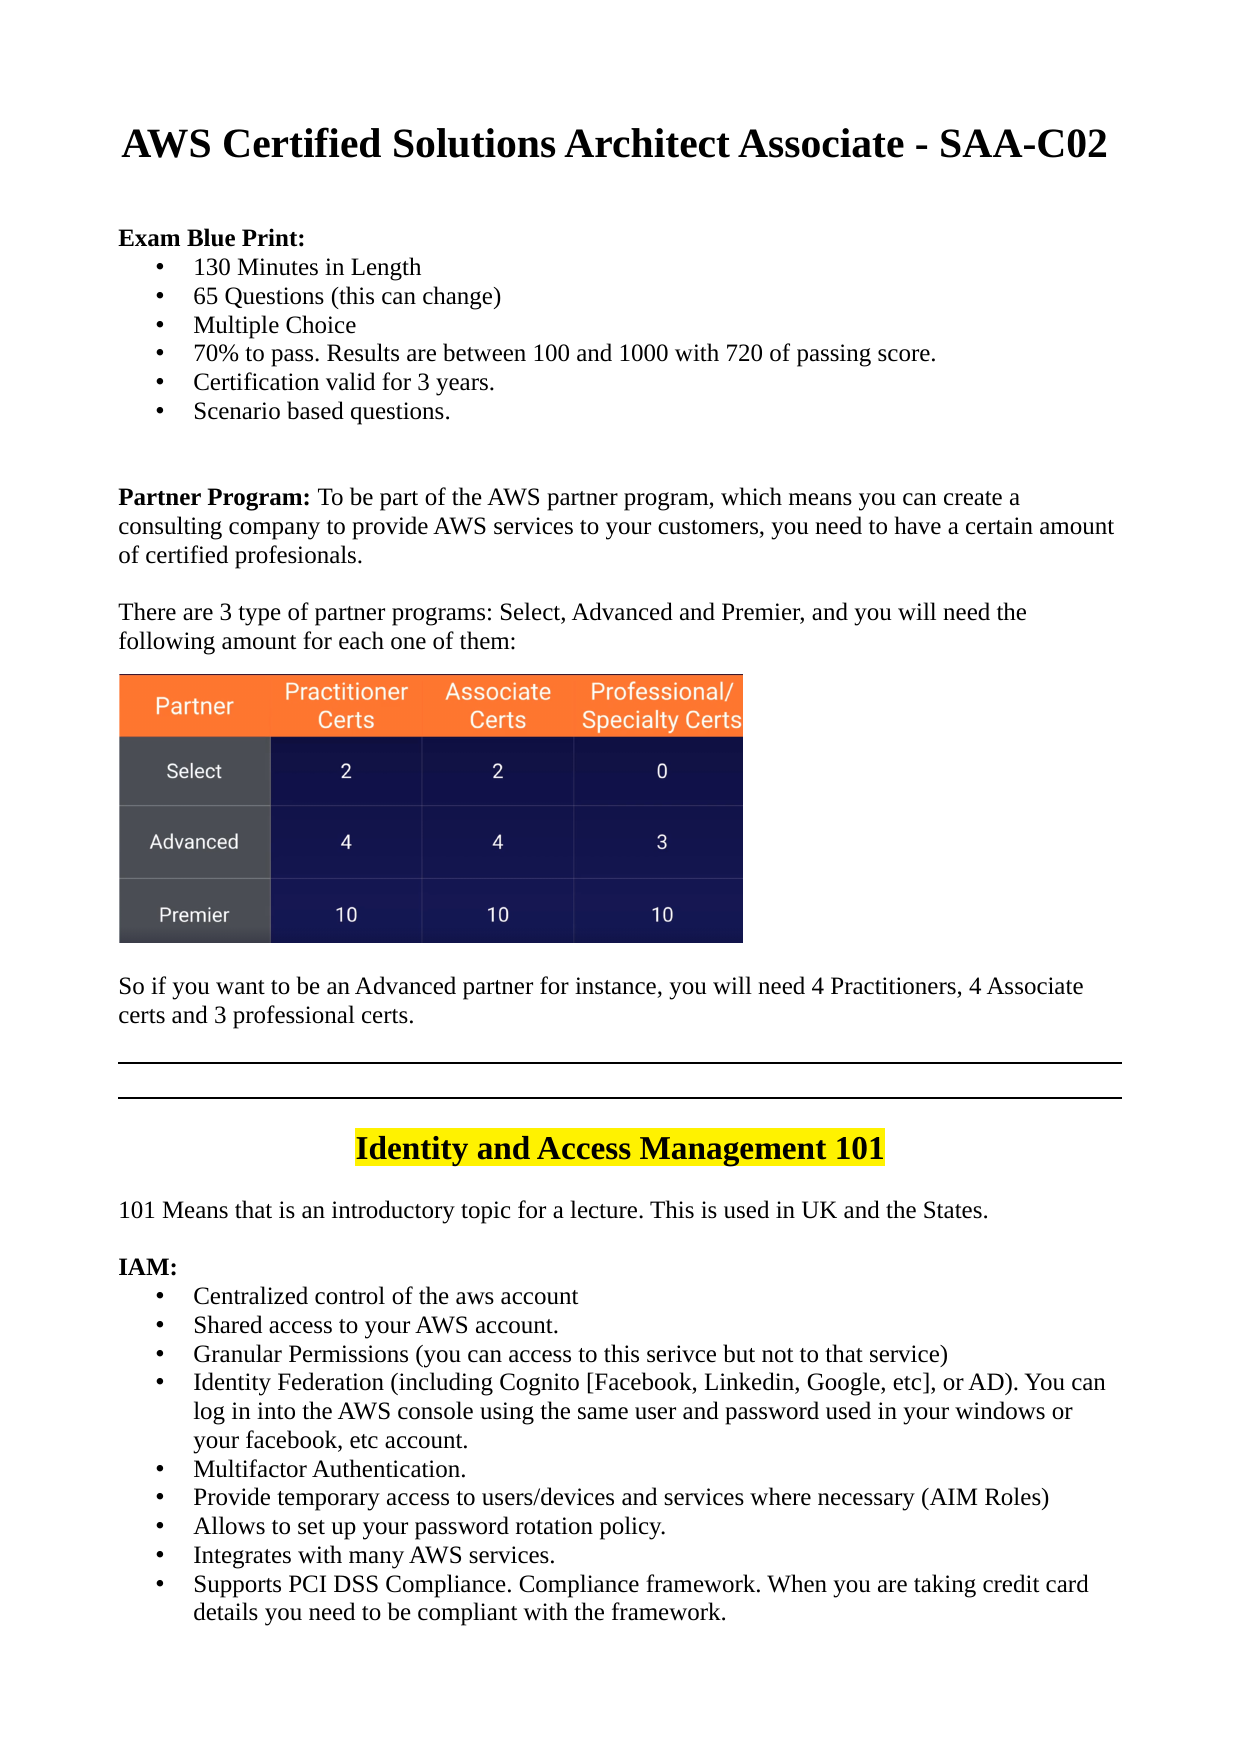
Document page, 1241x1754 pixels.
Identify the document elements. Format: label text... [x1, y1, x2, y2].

text IAM: [118, 1252, 1122, 1281]
list 130 Minutes in Length [156, 252, 1122, 281]
list Identity Federation (including Cognito [Facebook, Linkedin, Google, etc], or AD). You can log in into the AWS console using the same user and password used in your windows or your facebook, etc account. [156, 1367, 1122, 1454]
text AWS Certified Solutions Architect Associate - SAA-C02 [118, 118, 1122, 166]
text So if you want to be an Advanced partner for instance, you will need 4 Practitioners, 4 Associate certs and 3 professional certs. [118, 971, 1122, 1028]
list Scenario based questions. [156, 396, 1122, 425]
list Shared access to your AWS account. [156, 1310, 1122, 1339]
list 65 Questions (this can change) [156, 281, 1122, 310]
list Provide temporary access to users/devices and services where necessary (AIM Roles) [156, 1482, 1122, 1511]
text Identity and Access Management 101 [118, 1128, 1122, 1166]
list Multifactor Authentication. [156, 1454, 1122, 1482]
list Allows to set up your password rotation policy. [156, 1511, 1122, 1540]
text 101 Means that is an introductory topic for a lecture. This is used in UK and the States. [118, 1195, 1122, 1224]
list Integrates with many AWS services. [156, 1540, 1122, 1569]
list Multiple Choice [156, 310, 1122, 338]
list Supports PCI DSS Compliance. Compliance framework. When you are taking credit card details you need to be compliant with the framework. [156, 1569, 1122, 1626]
text Partner Program: To be part of the AWS partner program, which means you can create a consulting company to provide AWS services to your customers, you need to have a certain amount of certified profesionals. [118, 482, 1122, 568]
list Centralized control of the aws account [156, 1281, 1122, 1310]
list Certification valid for 3 years. [156, 367, 1122, 396]
list Granular Permissions (you can access to this serivce but not to that service) [156, 1339, 1122, 1367]
text Exam Blue Print: [118, 223, 1122, 252]
picture [119, 674, 743, 943]
text There are 3 type of partner programs: Select, Advanced and Premier, and you will need the following amount for each one of them: [118, 597, 1122, 655]
list 70% to pass. Results are between 100 and 1000 with 720 of passing score. [156, 338, 1122, 367]
